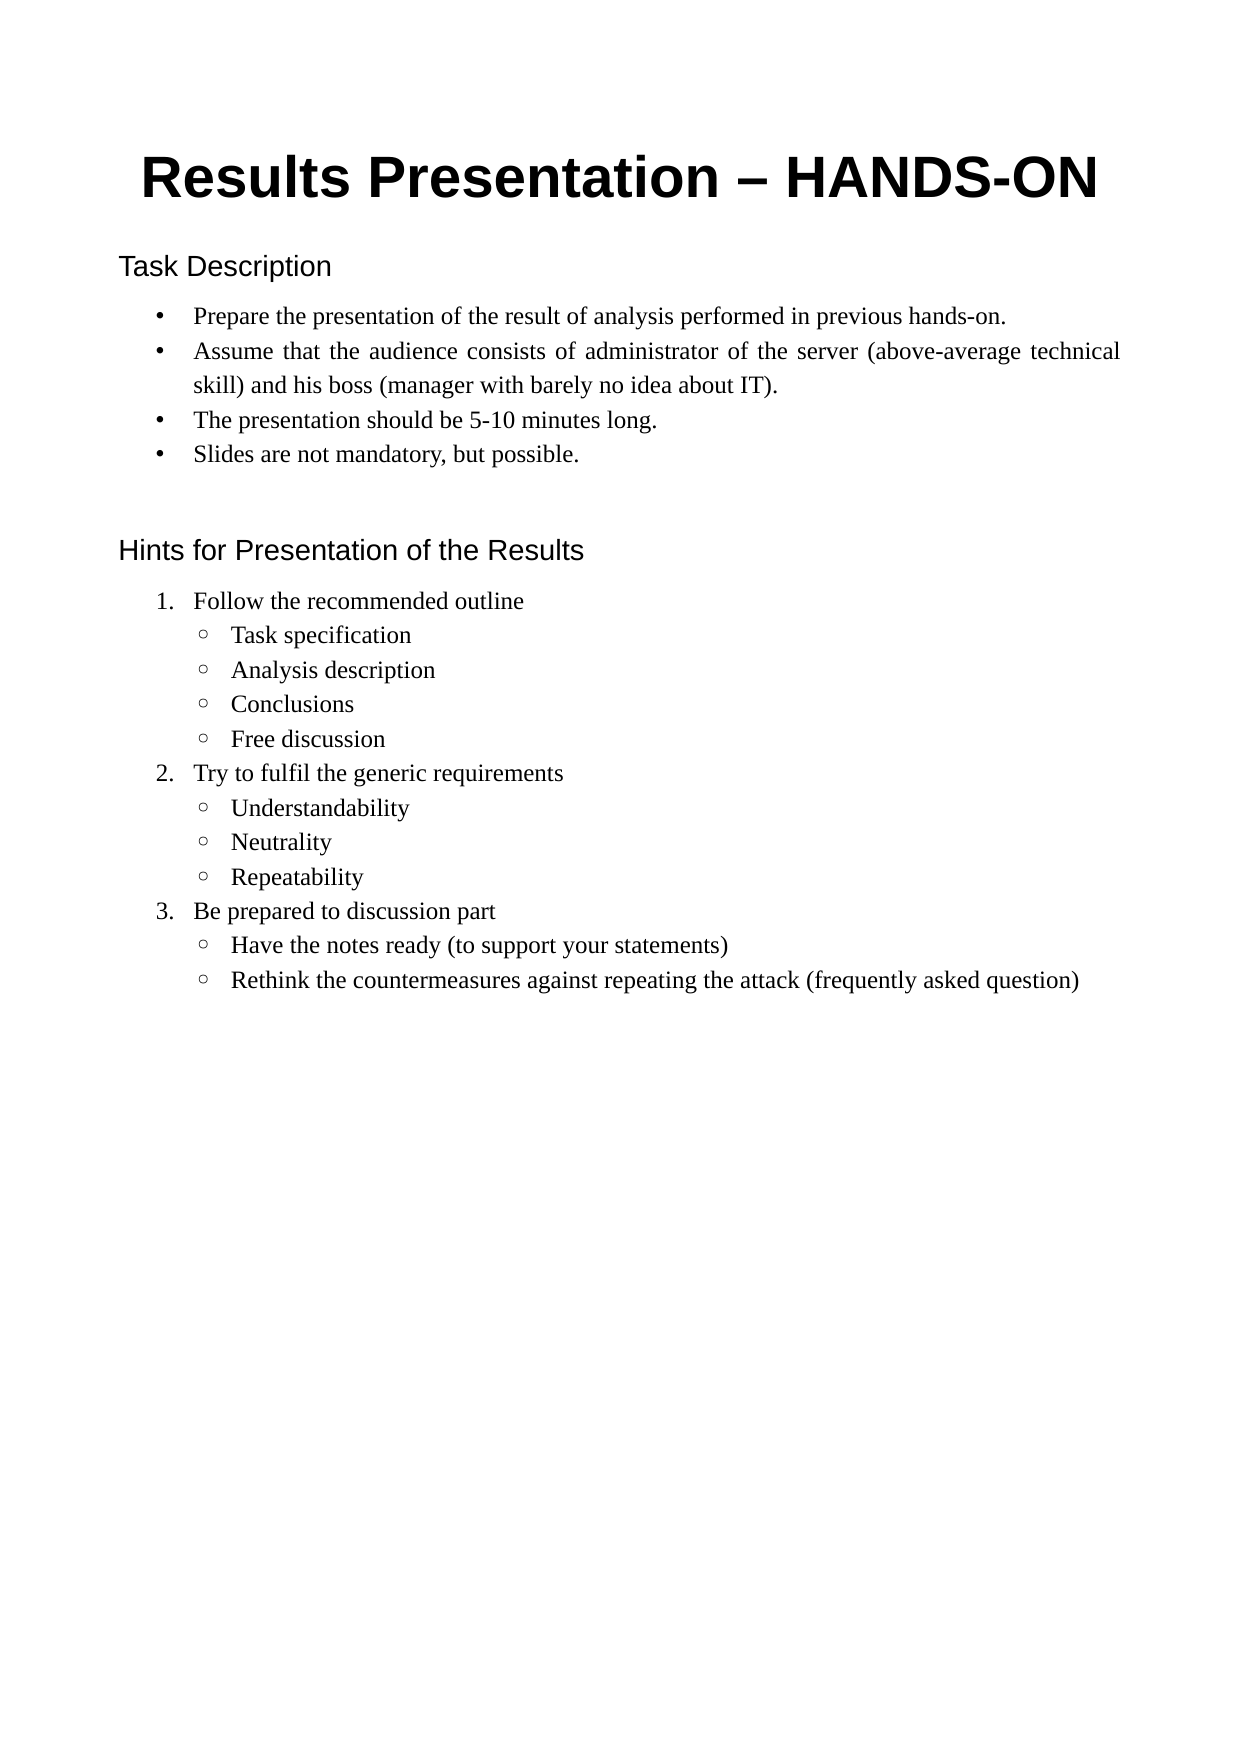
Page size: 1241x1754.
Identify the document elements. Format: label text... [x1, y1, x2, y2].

list Understandability [193, 793, 1122, 821]
list Free discussion [193, 724, 1122, 752]
title Results Presentation – HANDS-ON [118, 143, 1122, 210]
list The presentation should be 5-10 minutes long. [156, 405, 1122, 433]
list Prepare the presentation of the result of analysis performed in previous hands-on. [156, 301, 1122, 330]
list Try to fulfil the generic requirements [156, 758, 1122, 787]
list Analysis description [193, 655, 1122, 683]
subtitle Hints for Presentation of the Results [118, 533, 1122, 567]
list Follow the recommended outline [156, 586, 1122, 614]
list Repeatability [193, 862, 1122, 890]
list Conclusions [193, 689, 1122, 718]
list Neutrality [193, 827, 1122, 856]
list Have the notes ready (to support your statements) [193, 931, 1122, 959]
subtitle Task Description [118, 248, 1122, 282]
list Assume that the audience consists of administrator of the server (above-average technical skill) and his boss (manager with barely no idea about IT). [156, 336, 1122, 399]
list Task specification [193, 620, 1122, 649]
list Slides are not mandatory, but possible. [156, 439, 1122, 468]
list Be prepared to discussion part [156, 896, 1122, 925]
list Rethink the countermeasures against repeating the attack (frequently asked question) [193, 965, 1122, 994]
